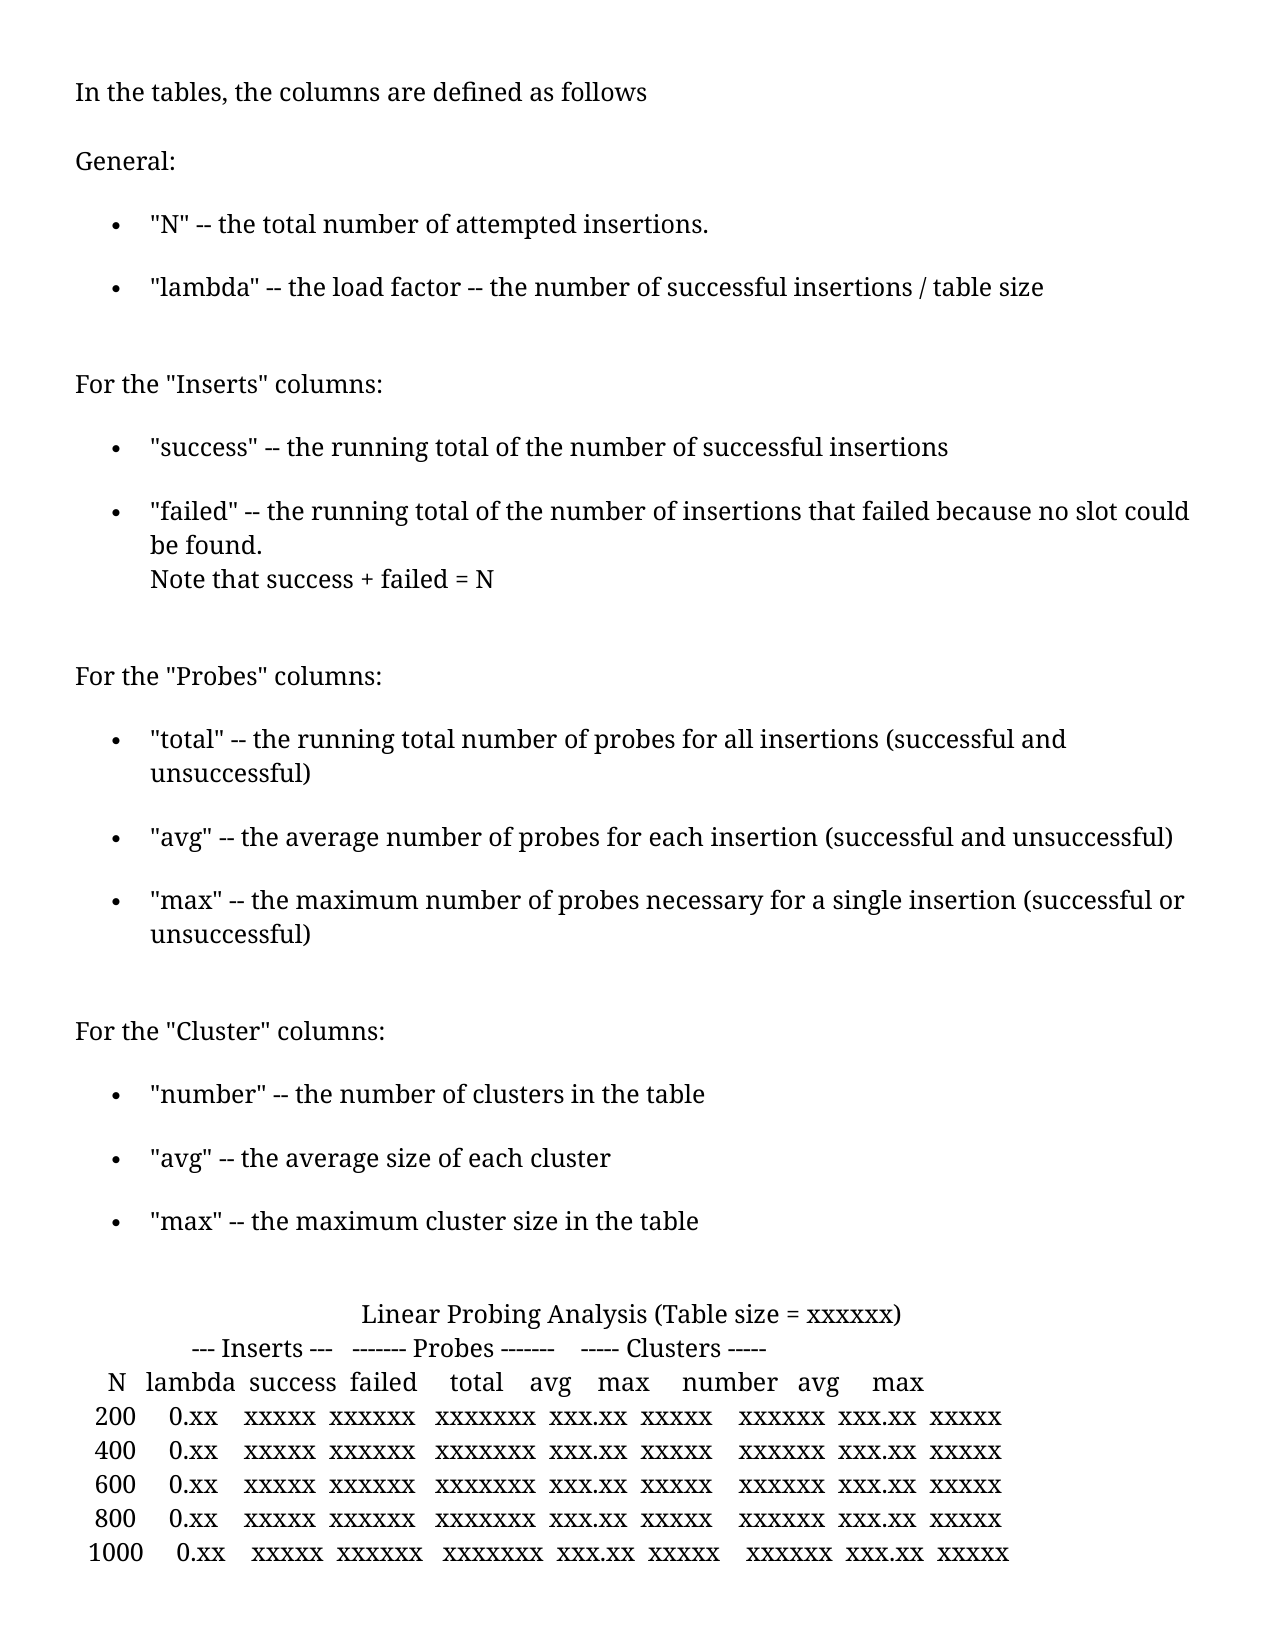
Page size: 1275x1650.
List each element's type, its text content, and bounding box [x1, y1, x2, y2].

list "total" -- the running total number of probes for all insertions (successful and unsuccessful) [112, 722, 1200, 790]
text For the "Cluster" columns: [75, 980, 1200, 1048]
list "number" -- the number of clusters in the table [112, 1077, 1200, 1111]
text --- Inserts --- ------- Probes ------- ----- Clusters ----- [75, 1331, 1200, 1365]
text For the "Inserts" columns: [75, 333, 1200, 401]
list "max" -- the maximum cluster size in the table [112, 1203, 1200, 1272]
list "failed" -- the running total of the number of insertions that failed because no slot could be found. Note that success + failed = N [112, 493, 1200, 596]
text 400 0.xx xxxxx xxxxxx xxxxxxx xxx.xx xxxxx xxxxxx xxx.xx xxxxx [75, 1433, 1200, 1467]
text Linear Probing Analysis (Table size = xxxxxx) [75, 1297, 1200, 1331]
list "max" -- the maximum number of probes necessary for a single insertion (successful or unsuccessful) [112, 882, 1200, 951]
text 200 0.xx xxxxx xxxxxx xxxxxxx xxx.xx xxxxx xxxxxx xxx.xx xxxxx [75, 1399, 1200, 1433]
text 600 0.xx xxxxx xxxxxx xxxxxxx xxx.xx xxxxx xxxxxx xxx.xx xxxxx [75, 1467, 1200, 1501]
text In the tables, the columns are defined as follows General: [75, 75, 1200, 177]
text For the "Probes" columns: [75, 625, 1200, 693]
list "success" -- the running total of the number of successful insertions [112, 430, 1200, 464]
list "lambda" -- the load factor -- the number of successful insertions / table size [112, 269, 1200, 304]
list "avg" -- the average number of probes for each insertion (successful and unsuccessful) [112, 819, 1200, 853]
text 800 0.xx xxxxx xxxxxx xxxxxxx xxx.xx xxxxx xxxxxx xxx.xx xxxxx [75, 1501, 1200, 1535]
list "avg" -- the average size of each cluster [112, 1140, 1200, 1174]
list "N" -- the total number of attempted insertions. [112, 206, 1200, 240]
text N lambda success failed total avg max number avg max [75, 1365, 1200, 1399]
text 1000 0.xx xxxxx xxxxxx xxxxxxx xxx.xx xxxxx xxxxxx xxx.xx xxxxx [75, 1535, 1200, 1569]
